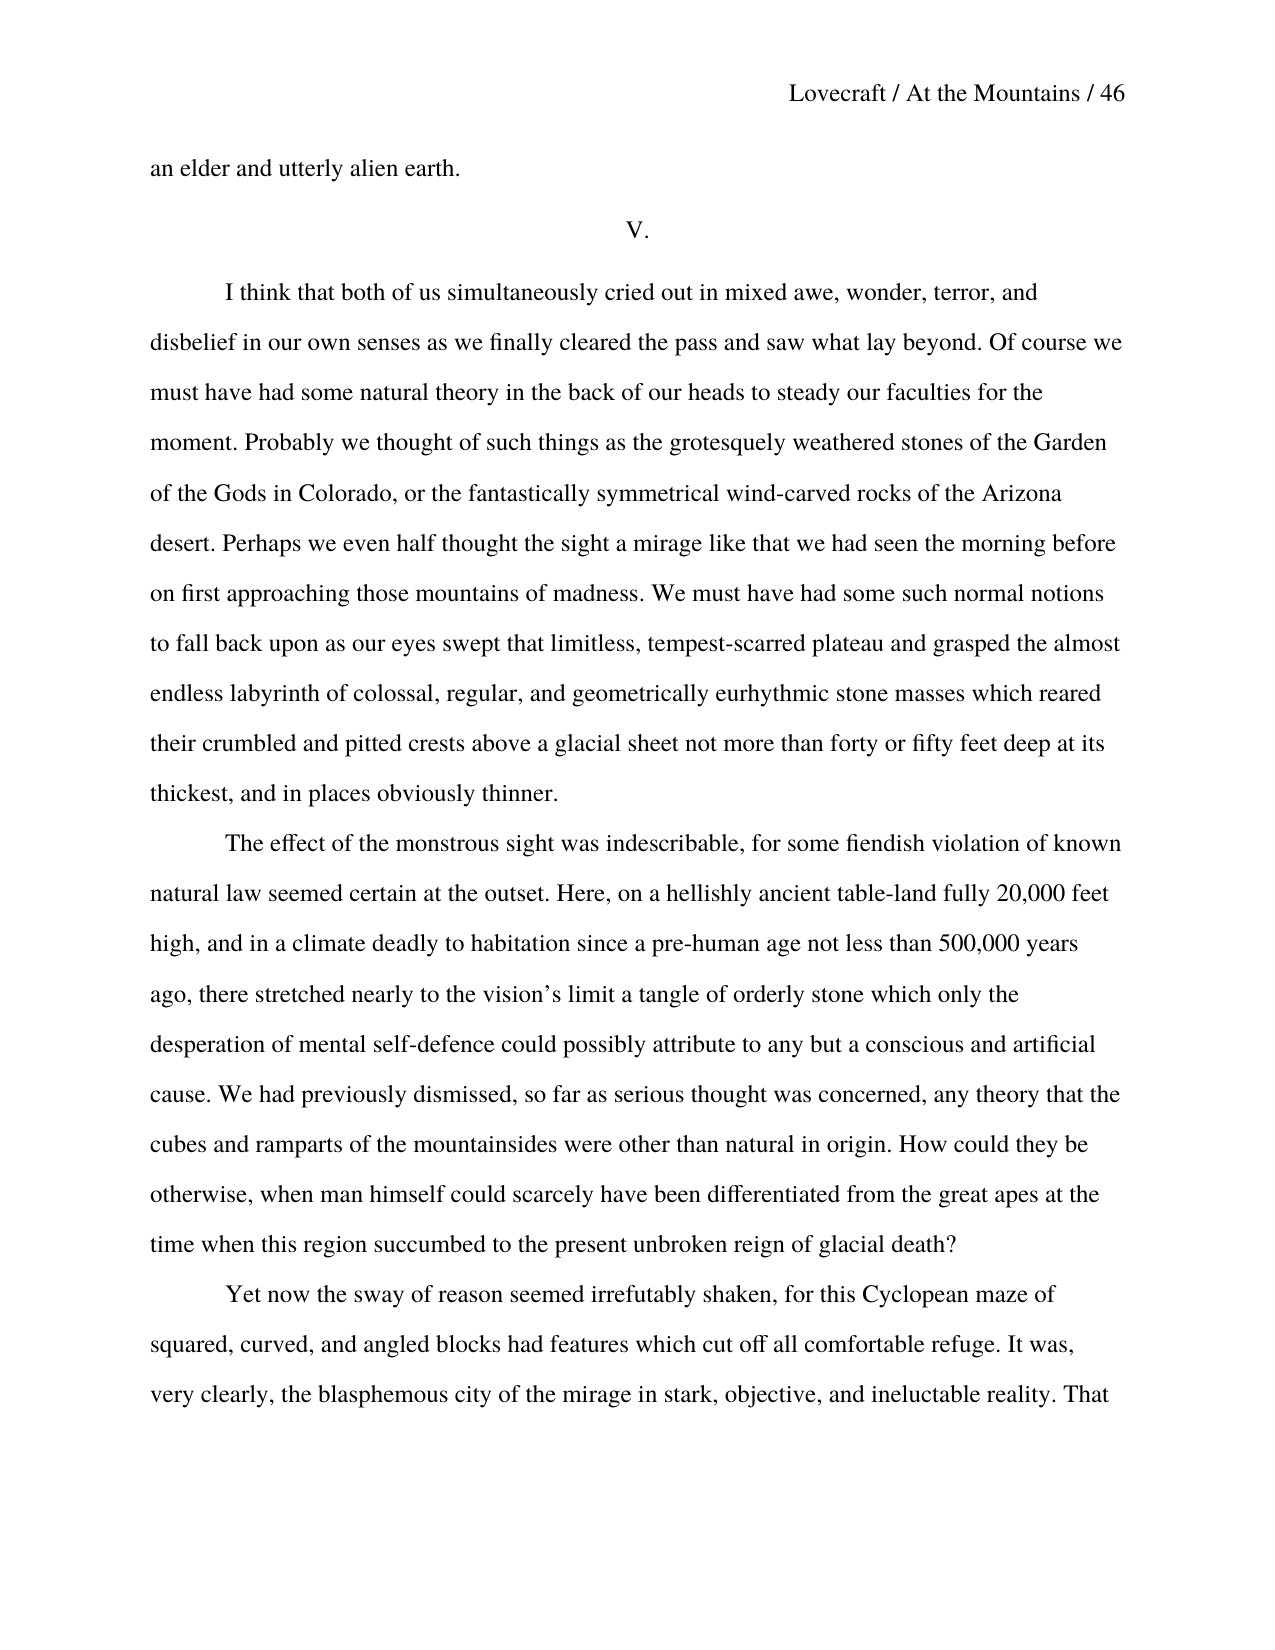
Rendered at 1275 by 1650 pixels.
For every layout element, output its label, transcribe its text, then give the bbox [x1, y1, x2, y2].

text The effect of the monstrous sight was indescribable, for some fiendish violation of known natural law seemed certain at the outset. Here, on a hellishly ancient table-land fully 20,000 feet high, and in a climate deadly to habitation since a pre-human age not less than 500,000 years ago, there stretched nearly to the vision’s limit a tangle of orderly stone which only the desperation of mental self-defence could possibly attribute to any but a conscious and artificial cause. We had previously dismissed, so far as serious thought was concerned, any theory that the cubes and ramparts of the mountainsides were other than natural in origin. How could they be otherwise, when man himself could scarcely have been differentiated from the great apes at the time when this region succumbed to the present unbroken reign of glacial death? [150, 825, 1125, 1259]
text I think that both of us simultaneously cried out in mixed awe, wonder, terror, and disbelief in our own senses as we finally cleared the pass and saw what lay beyond. Of course we must have had some natural theory in the back of our heads to steady our faculties for the moment. Probably we thought of such things as the grotesquely weathered stones of the Garden of the Gods in Colorado, or the fantastically symmetrical wind-carved rocks of the Arizona desert. Perhaps we even half thought the sight a mirage like that we had seen the morning before on first approaching those mountains of madness. We must have had some such normal notions to fall back upon as our eyes swept that limitless, tempest-scarred plateau and grasped the almost endless labyrinth of colossal, regular, and geometrically eurhythmic stone masses which reared their crumbled and pitted crests above a glacial sheet not more than forty or fifty feet deep at its thickest, and in places obviously thinner. [150, 274, 1125, 809]
text Yet now the sway of reason seemed irrefutably shaken, for this Cyclopean maze of squared, curved, and angled blocks had features which cut off all comfortable refuge. It was, very clearly, the blasphemous city of the mirage in stark, objective, and ineluctable reality. That [150, 1276, 1125, 1410]
text an elder and utterly alien earth. [150, 150, 1125, 183]
subtitle V. [150, 212, 1125, 246]
